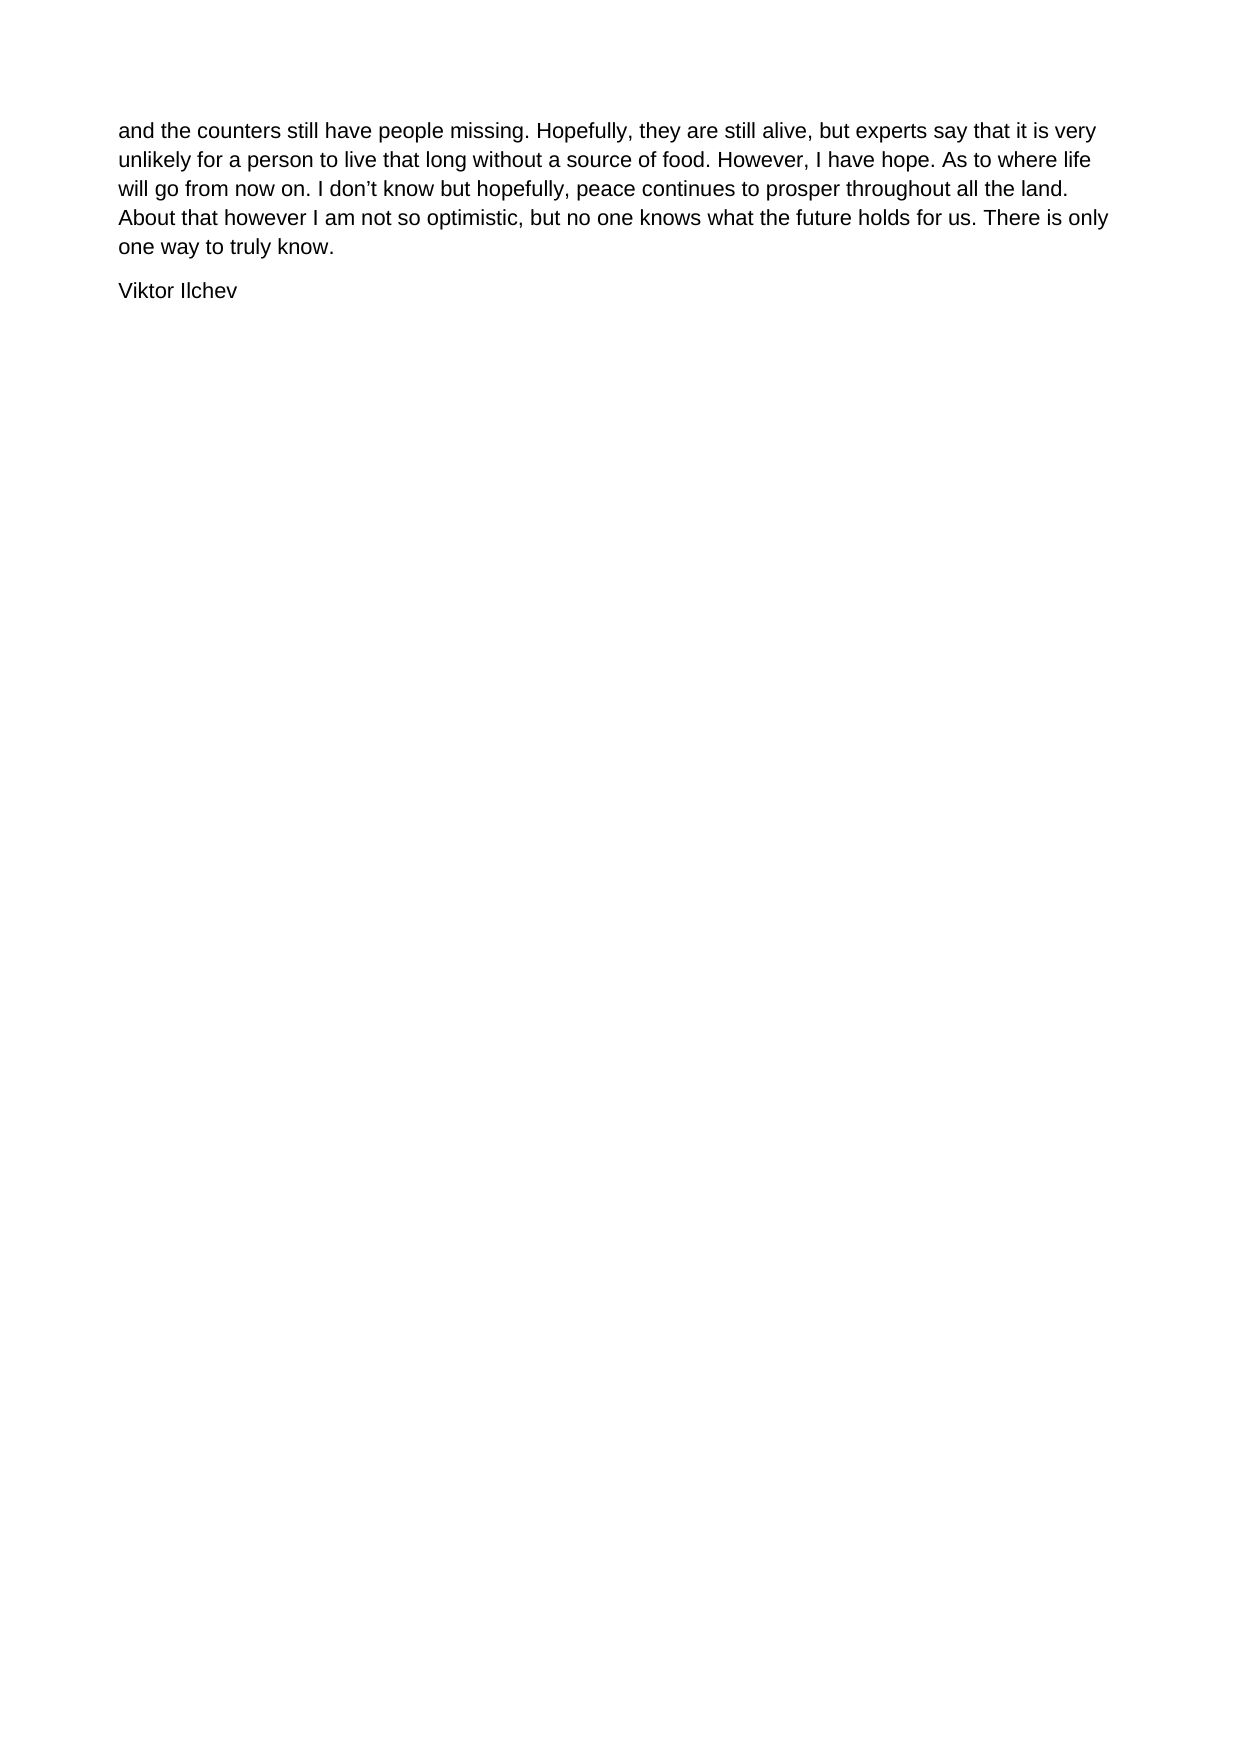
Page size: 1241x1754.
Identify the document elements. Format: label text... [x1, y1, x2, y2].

text and the counters still have people missing. Hopefully, they are still alive, but experts say that it is very unlikely for a person to live that long without a source of food. However, I have hope. As to where life will go from now on. I don’t know but hopefully, peace continues to prosper throughout all the land. About that however I am not so optimistic, but no one knows what the future holds for us. There is only one way to truly know. [118, 118, 1122, 259]
text Viktor Ilchev [118, 277, 1122, 303]
